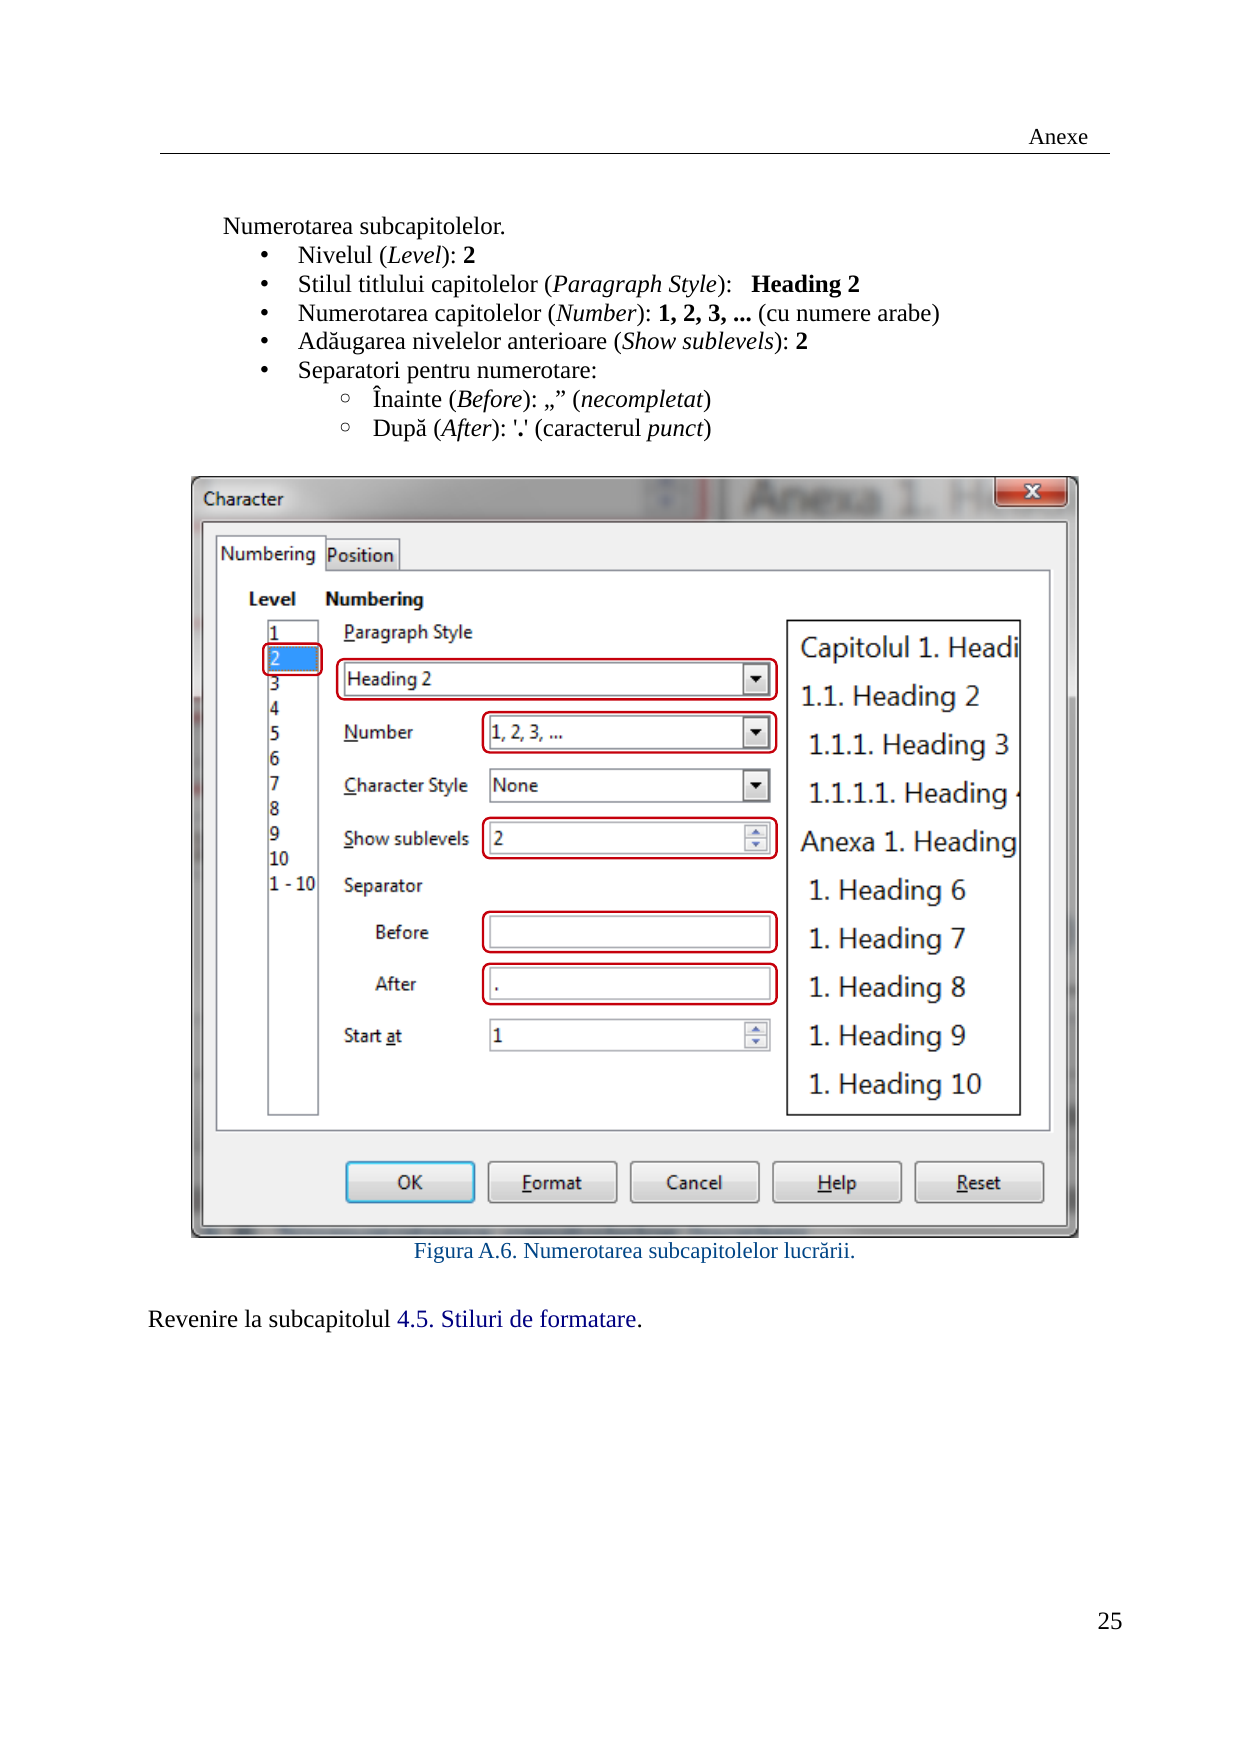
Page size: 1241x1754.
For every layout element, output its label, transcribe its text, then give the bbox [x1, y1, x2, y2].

text Revenire la subcapitolul 4.5. Stiluri de formatare. [148, 1304, 1122, 1333]
list Separatori pentru numerotare: [260, 355, 1122, 384]
list Înainte (Before): „” (necompletat) [335, 384, 1122, 413]
list Numerotarea capitolelor (Number): 1, 2, 3, ... (cu numere arabe) [260, 298, 1122, 326]
text Numerotarea subcapitolelor. [148, 211, 1122, 240]
list Nivelul (Level): 2 [260, 240, 1122, 269]
picture [191, 476, 1079, 1238]
list Stilul titlului capitolelor (Paragraph Style): Heading 2 [260, 269, 1122, 298]
list Adăugarea nivelelor anterioare (Show sublevels): 2 [260, 326, 1122, 355]
text Figura A.6. Numerotarea subcapitolelor lucrării. [148, 482, 1122, 1264]
list După (After): '.' (caracterul punct) [335, 413, 1122, 441]
